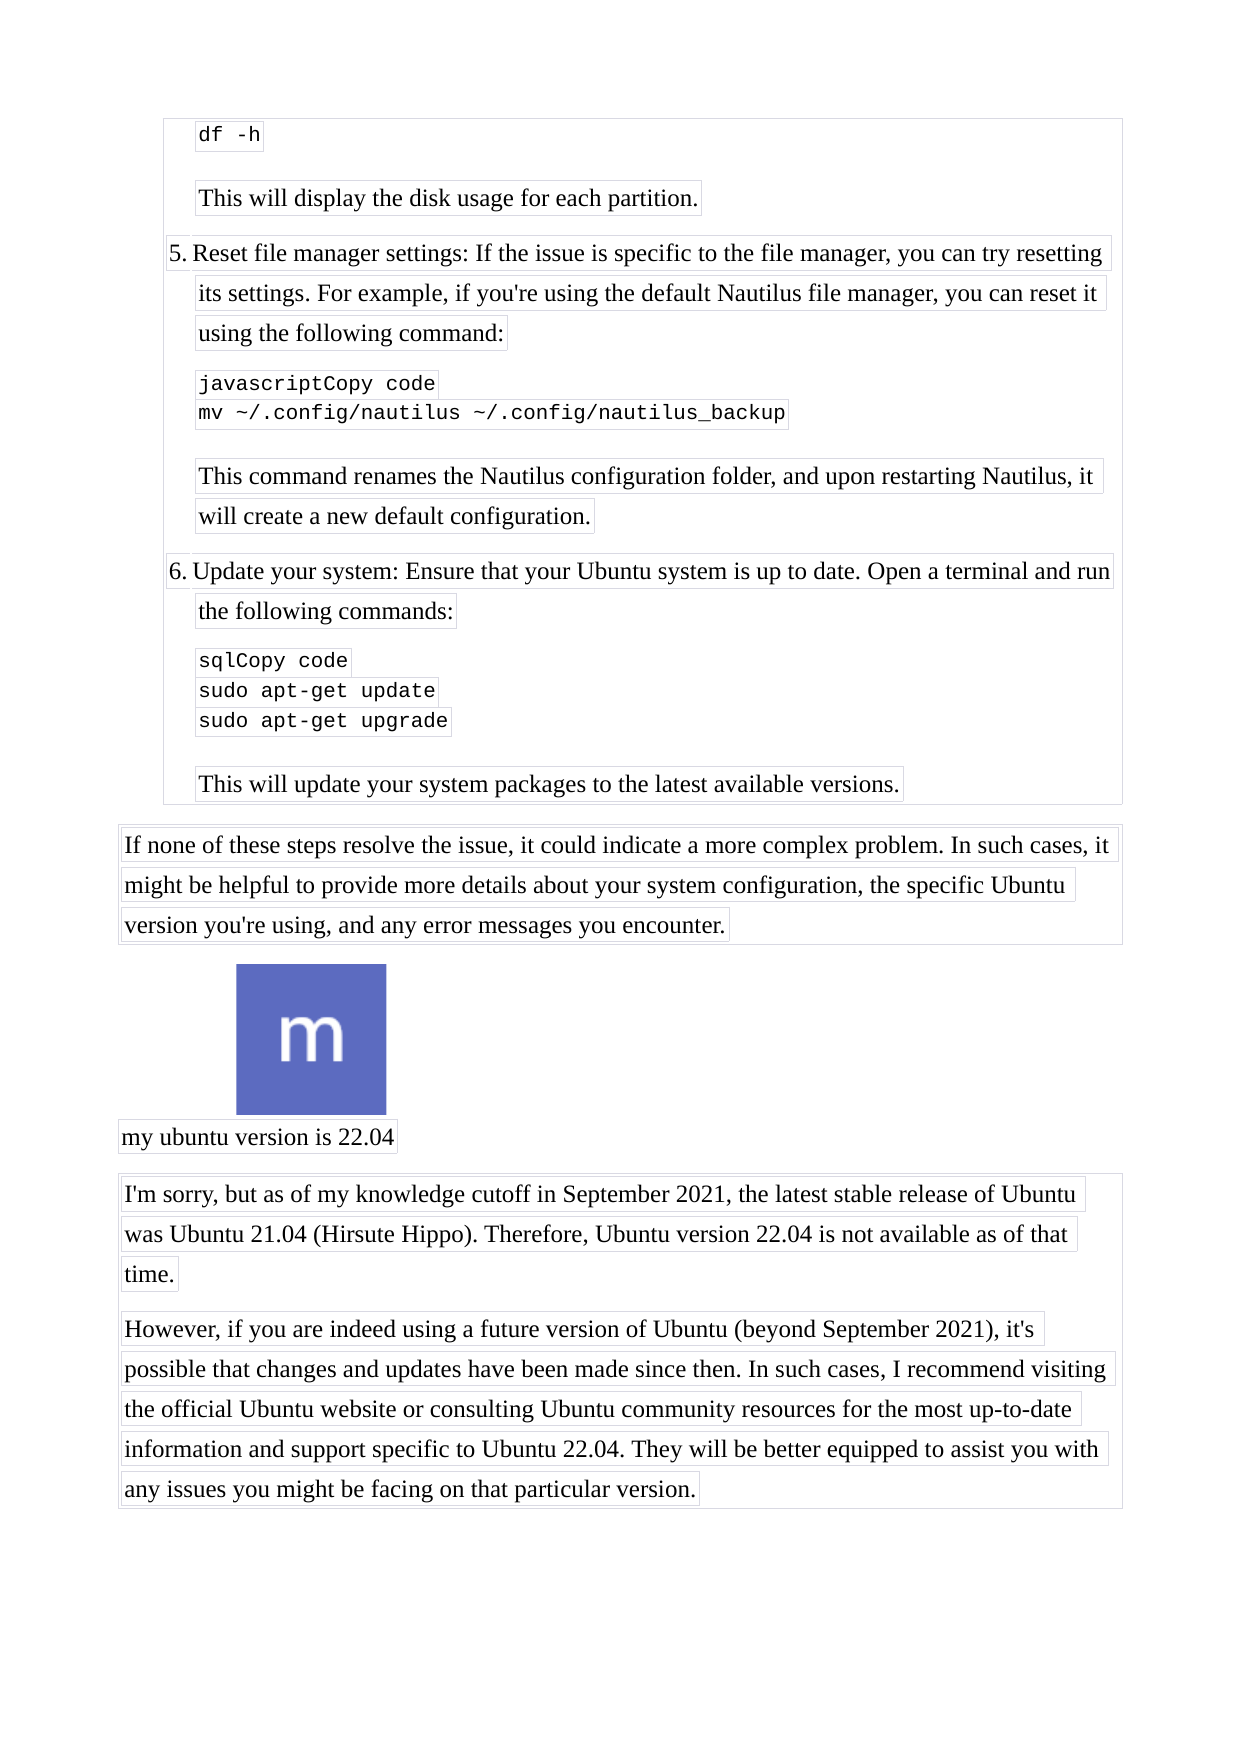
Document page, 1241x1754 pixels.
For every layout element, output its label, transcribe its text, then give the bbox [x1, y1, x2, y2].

list sudo apt-get upgrade [439, 704, 1122, 737]
list Reset file manager settings: If the issue is specific to the file manager, you can try resetting its settings. For example, if you're using the default Nautilus file manager, you can reset it using the following command: [164, 232, 1122, 350]
picture [236, 964, 387, 1115]
text However, if you are indeed using a future version of Ubuntu (beyond September 2021), it's possible that changes and updates have been made since then. In such cases, I recommend visiting the official Ubuntu website or consulting Ubuntu community resources for the most up-to-date information and support specific to Ubuntu 22.04. They will be better equipped to assist you with any issues you might be facing on that particular version. [119, 1308, 1122, 1508]
list sudo apt-get update [196, 678, 438, 704]
text [398, 1118, 1122, 1153]
list Update your system: Ensure that your Ubuntu system is up to date. Open a terminal and run the following commands: [164, 550, 1122, 628]
list sudo apt-get upgrade [196, 708, 451, 736]
list javascriptCopy code [164, 366, 1122, 396]
list This will update your system packages to the latest available versions. [164, 763, 1122, 804]
text If none of these steps resolve the issue, it could indicate a more complex problem. In such cases, it might be helpful to provide more details about your system configuration, the specific Ubuntu version you're using, and any error messages you encounter. [119, 825, 1122, 944]
list sudo apt-get update [352, 674, 1122, 704]
list sqlCopy code [164, 644, 1122, 674]
text my ubuntu version is 22.04 [119, 1120, 397, 1153]
text I'm sorry, but as of my knowledge cutoff in September 2021, the latest stable release of Ubuntu was Ubuntu 21.04 (Hirsute Hippo). Therefore, Ubuntu version 22.04 is not available as of that time. [119, 1174, 1122, 1291]
list mv ~/.config/nautilus ~/.config/nautilus_backup [439, 396, 1122, 429]
list This command renames the Nautilus configuration folder, and upon restarting Nautilus, it will create a new default configuration. [164, 455, 1122, 533]
list sudo apt-get update [164, 674, 195, 704]
list mv ~/.config/nautilus ~/.config/nautilus_backup [196, 400, 788, 429]
list This will display the disk usage for each partition. [164, 177, 1122, 215]
list df -h [164, 119, 1122, 151]
list mv ~/.config/nautilus ~/.config/nautilus_backup [164, 396, 195, 429]
list sudo apt-get upgrade [164, 704, 195, 737]
